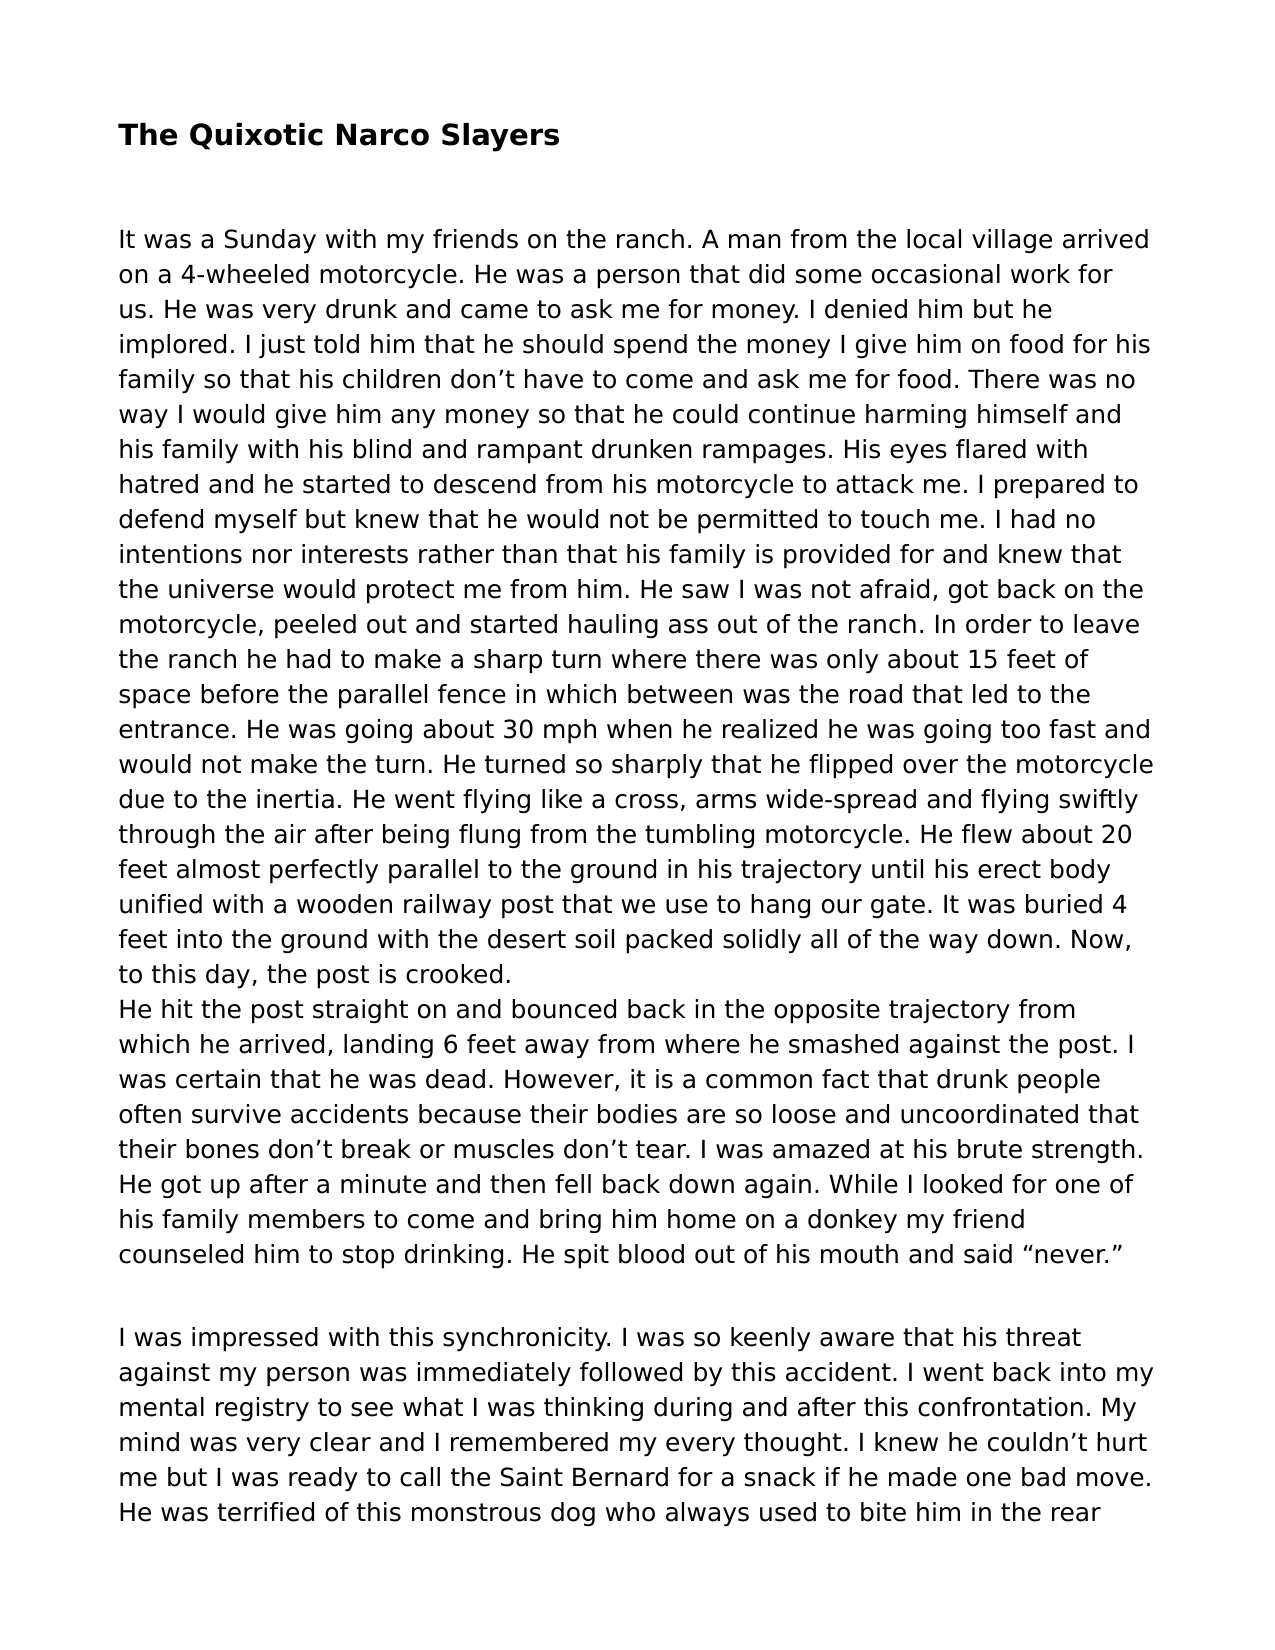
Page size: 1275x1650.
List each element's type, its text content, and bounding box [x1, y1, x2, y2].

text I was impressed with this synchronicity. I was so keenly aware that his threat against my person was immediately followed by this accident. I went back into my mental registry to see what I was thinking during and after this confrontation. My mind was very clear and I remembered my every thought. I knew he couldn’t hurt me but I was ready to call the Saint Bernard for a snack if he made one bad move. He was terrified of this monstrous dog who always used to bite him in the rear [118, 1323, 1157, 1527]
text He hit the post straight on and bounced back in the opposite trajectory from which he arrived, landing 6 feet away from where he smashed against the post. I was certain that he was dead. However, it is a common fact that drunk people often survive accidents because their bodies are so loose and uncoordinated that their bones don’t break or muscles don’t tear. I was amazed at his brute strength. He got up after a minute and then fell back down again. While I looked for one of his family members to come and bring him home on a donkey my friend counseled him to stop drinking. He spit blood out of his mouth and said “never.” [118, 995, 1157, 1269]
text It was a Sunday with my friends on the ranch. A man from the local village arrived on a 4-wheeled motorcycle. He was a person that did some occasional work for us. He was very drunk and came to ask me for money. I denied him but he implored. I just told him that he should spend the money I give him on food for his family so that his children don’t have to come and ask me for food. There was no way I would give him any money so that he could continue harming himself and his family with his blind and rampant drunken rampages. His eyes flared with hatred and he started to descend from his motorcycle to attack me. I prepared to defend myself but knew that he would not be permitted to touch me. I had no intentions nor interests rather than that his family is provided for and knew that the universe would protect me from him. He saw I was not afraid, got back on the motorcycle, peeled out and started hauling ass out of the ranch. In order to leave the ranch he had to make a sharp turn where there was only about 15 feet of space before the parallel fence in which between was the road that led to the entrance. He was going about 30 mph when he realized he was going too fast and would not make the turn. He turned so sharply that he flipped over the motorcycle due to the inertia. He went flying like a cross, arms wide-spread and flying swiftly through the air after being flung from the tumbling motorcycle. He flew about 20 feet almost perfectly parallel to the ground in his trajectory until his erect body unified with a wooden railway post that we use to hang our gate. It was buried 4 feet into the ground with the desert soil packed solidly all of the way down. Now, to this day, the post is crooked. [118, 225, 1157, 989]
text The Quixotic Narco Slayers [118, 118, 1157, 152]
